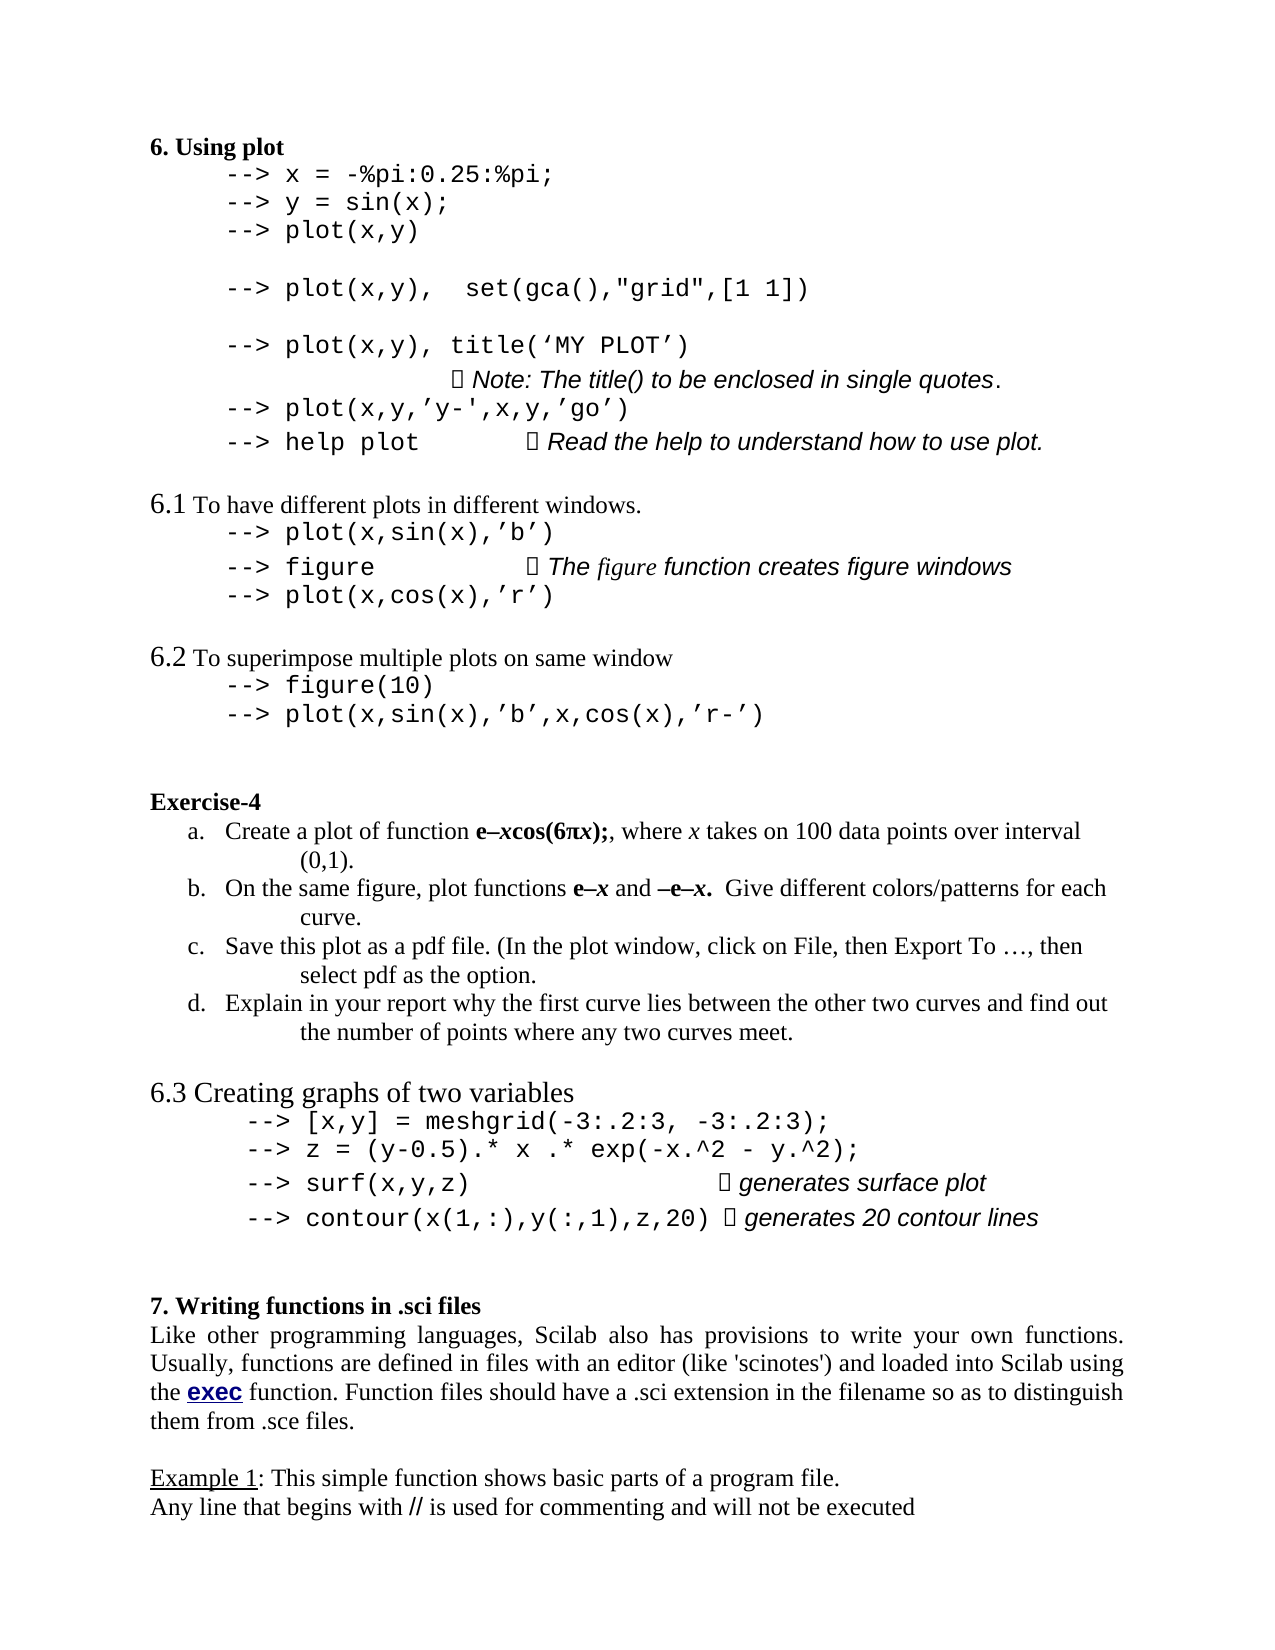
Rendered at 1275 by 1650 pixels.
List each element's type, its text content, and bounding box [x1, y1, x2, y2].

text --> plot(x,cos(x),’r’) [150, 582, 1125, 611]
text  Note: The title() to be enclosed in single quotes. [375, 361, 1125, 395]
text --> plot(x,y,’y-',x,y,’go’) [150, 395, 1125, 424]
text --> plot(x,y), title(‘MY PLOT’) [150, 333, 1125, 361]
text 6. Using plot [150, 132, 1125, 161]
text --> [x,y] = meshgrid(-3:.2:3, -3:.2:3); [150, 1108, 1125, 1137]
text --> contour(x(1,:),y(:,1),z,20)  generates 20 contour lines [150, 1199, 1125, 1233]
text --> z = (y-0.5).* x .* exp(-x.^2 - y.^2); [150, 1137, 1125, 1165]
text --> help plot  Read the help to understand how to use plot. [150, 424, 1125, 458]
text --> figure(10) [150, 673, 1125, 701]
list Create a plot of function e–xcos(6πx);, where x takes on 100 data points over interval (0,1). [187, 816, 1125, 873]
list Save this plot as a pdf file. (In the plot window, click on File, then Export To …, then select pdf as the option. [187, 931, 1125, 988]
text Example 1: This simple function shows basic parts of a program file. [150, 1463, 1125, 1492]
text 6.1 To have different plots in different windows. [150, 486, 1125, 520]
text 6.2 To superimpose multiple plots on same window [150, 639, 1125, 673]
list On the same figure, plot functions e–x and –e–x. Give different colors/patterns for each curve. [187, 873, 1125, 931]
text Exercise-4 [150, 787, 1125, 816]
text --> y = sin(x); [150, 189, 1125, 218]
text --> figure  The figure function creates figure windows [225, 548, 1125, 582]
text 6.3 Creating graphs of two variables [150, 1075, 1125, 1108]
list Explain in your report why the first curve lies between the other two curves and find out the number of points where any two curves meet. [187, 988, 1125, 1046]
text --> plot(x,y), set(gca(),"grid",[1 1]) [150, 275, 1125, 304]
text Any line that begins with // is used for commenting and will not be executed [150, 1492, 1125, 1521]
text --> surf(x,y,z)  generates surface plot [150, 1165, 1125, 1199]
text --> plot(x,sin(x),’b’) [150, 520, 1125, 548]
text --> x = -%pi:0.25:%pi; [150, 161, 1125, 189]
text --> plot(x,sin(x),’b’,x,cos(x),’r-’) [150, 701, 1125, 730]
text --> plot(x,y) [150, 218, 1125, 246]
text 7. Writing functions in .sci files [150, 1291, 1125, 1320]
text Like other programming languages, Scilab also has provisions to write your own functions. Usually, functions are defined in files with an editor (like 'scinotes') and loaded into Scilab using the exec function. Function files should have a .sci extension in the filename so as to distinguish them from .sce files. [150, 1320, 1125, 1435]
